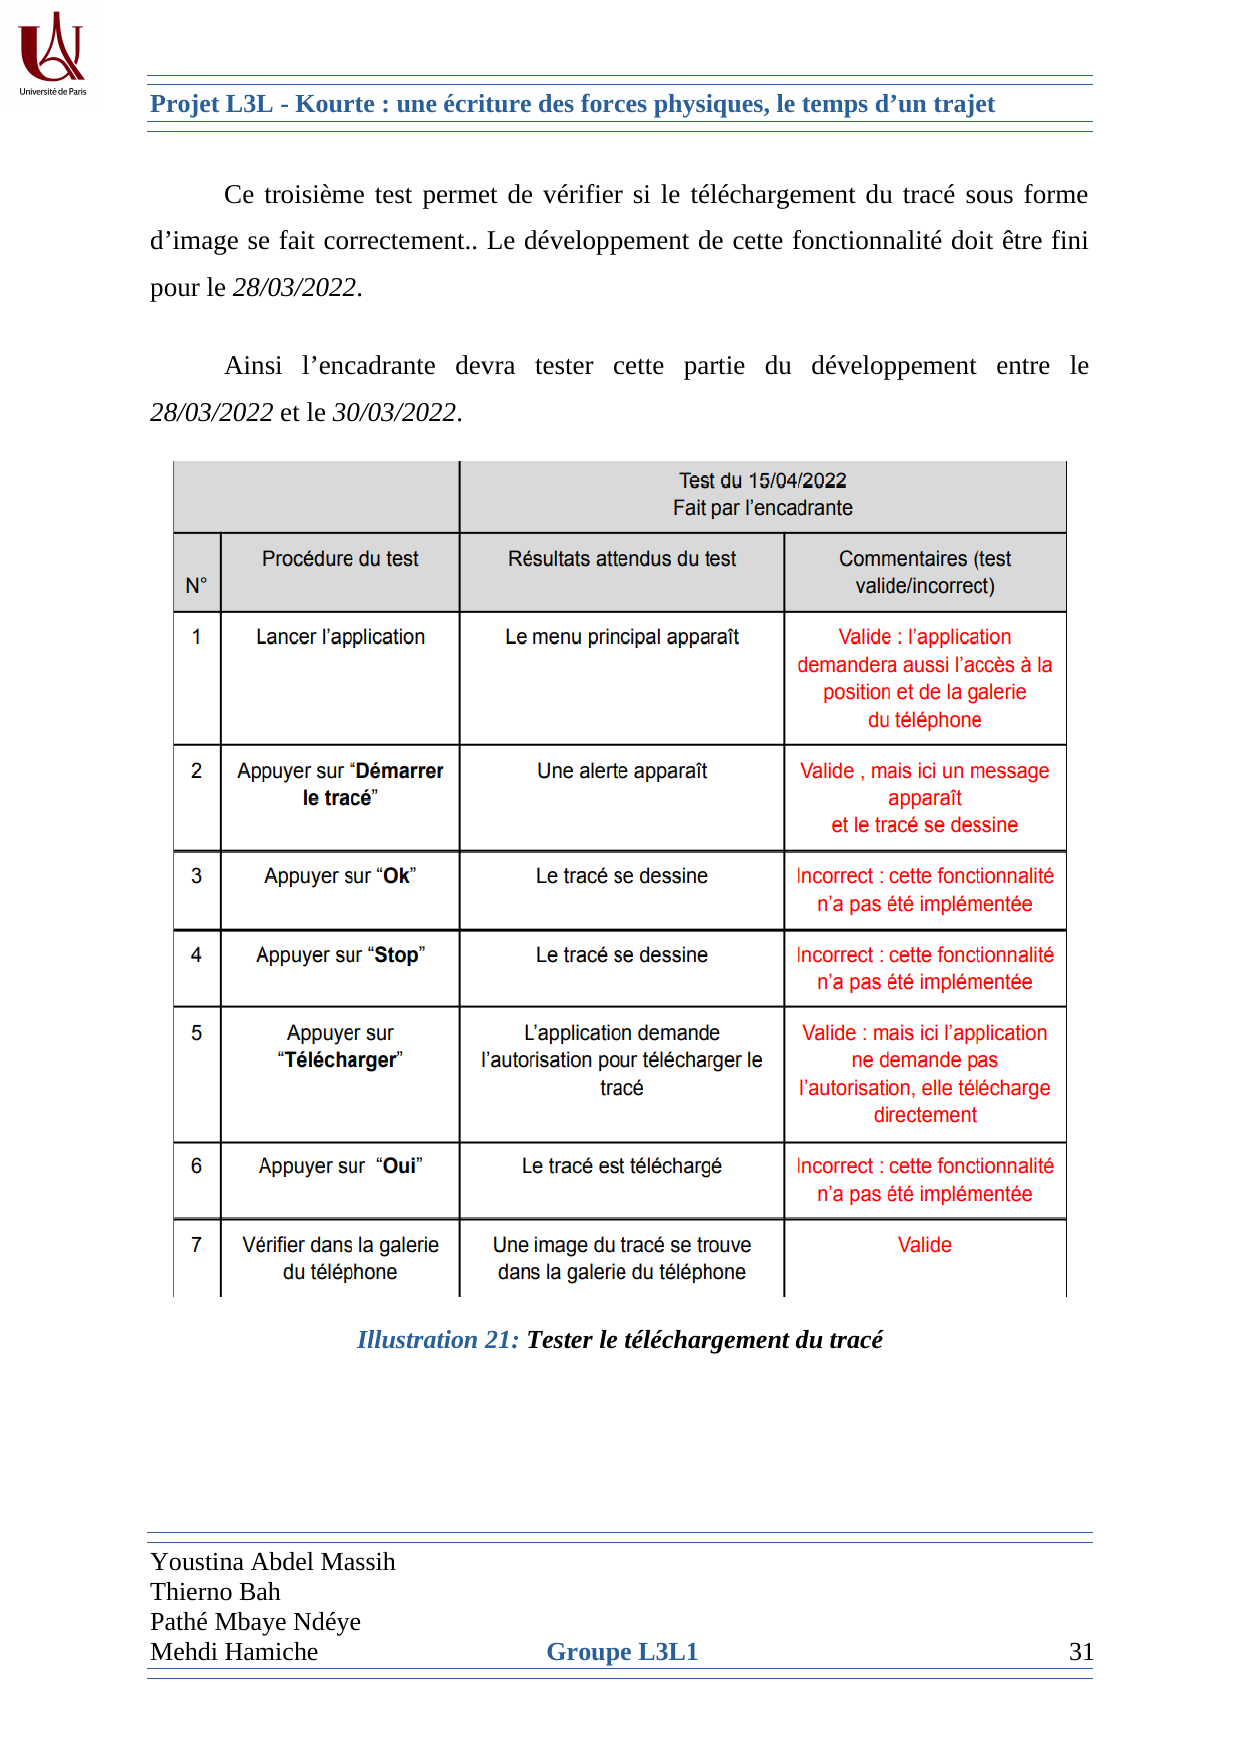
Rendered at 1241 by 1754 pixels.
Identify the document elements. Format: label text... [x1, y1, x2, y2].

text Ainsi l’encadrante devra tester cette partie du développement entre le 28/03/2022 et le 30/03/2022. [150, 349, 1090, 427]
picture [173, 461, 1067, 1297]
text Illustration 21: Tester le téléchargement du tracé [169, 461, 1071, 1354]
text Ce troisième test permet de vérifier si le téléchargement du tracé sous forme d’image se fait correctement.. Le développement de cette fonctionnalité doit être fini pour le 28/03/2022. [150, 178, 1090, 302]
picture [0, 0, 101, 107]
